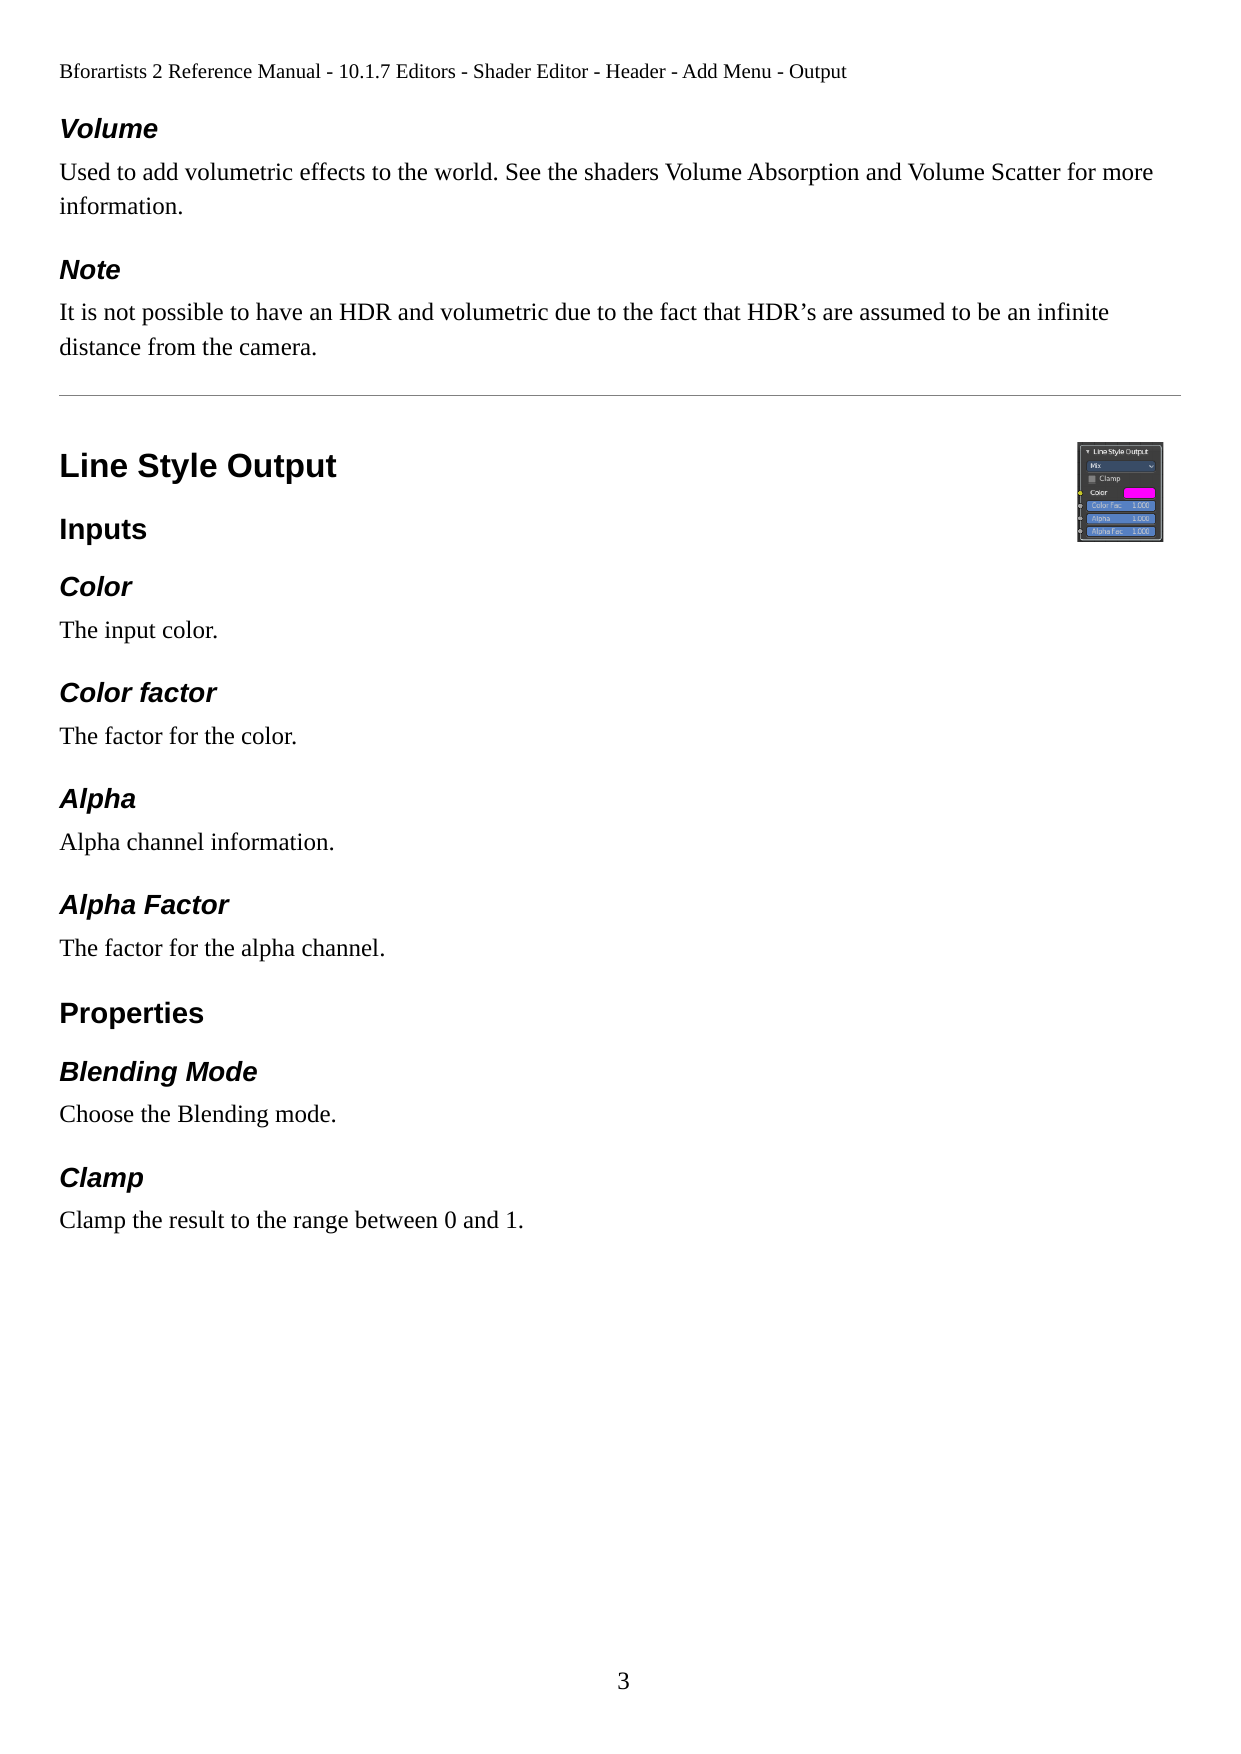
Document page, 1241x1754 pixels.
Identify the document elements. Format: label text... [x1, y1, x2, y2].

subtitle Properties [59, 996, 1181, 1030]
subtitle Clamp [59, 1161, 1181, 1193]
subtitle Color [59, 570, 1181, 602]
text It is not possible to have an HDR and volumetric due to the fact that HDR’s are assumed to be an infinite distance from the camera. [59, 297, 1181, 361]
picture [1077, 442, 1164, 542]
subtitle Note [59, 253, 1181, 285]
text Choose the Blending mode. [59, 1099, 1181, 1128]
subtitle Blending Mode [59, 1055, 1181, 1087]
subtitle Color factor [59, 676, 1181, 708]
text Alpha channel information. [59, 827, 1181, 855]
subtitle Alpha [59, 782, 1181, 814]
text The factor for the color. [59, 721, 1181, 749]
subtitle Inputs [59, 512, 1181, 545]
subtitle Volume [59, 113, 1181, 144]
subtitle [1164, 446, 1181, 484]
text Clamp the result to the range between 0 and 1. [59, 1205, 1181, 1234]
subtitle Line Style Output [59, 446, 1077, 484]
text The factor for the alpha channel. [59, 933, 1181, 961]
subtitle Alpha Factor [59, 888, 1181, 920]
text The input color. [59, 615, 1181, 643]
text Used to add volumetric effects to the world. See the shaders Volume Absorption and Volume Scatter for more information. [59, 157, 1181, 220]
